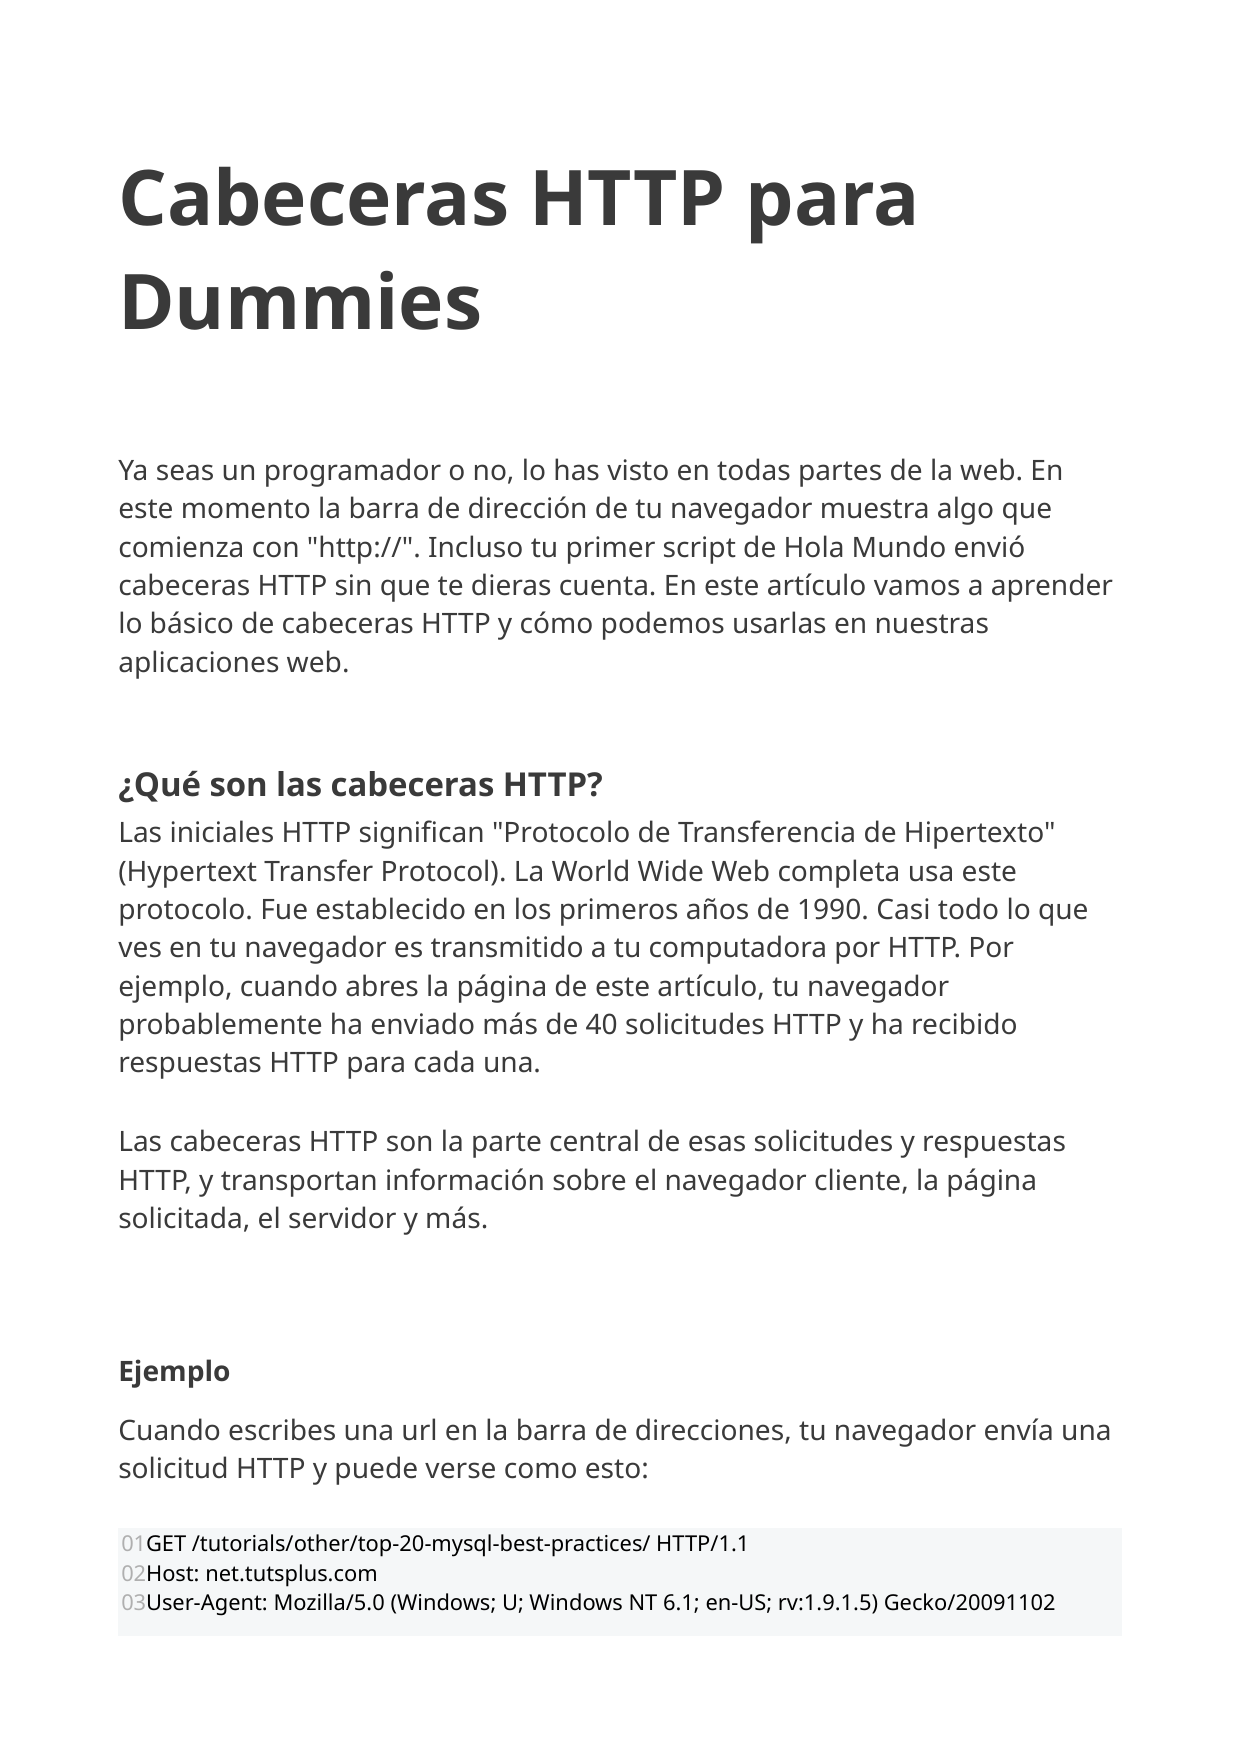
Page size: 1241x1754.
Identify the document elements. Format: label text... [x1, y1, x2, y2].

table_header 01 02 03 [118, 1528, 146, 1617]
text Ya seas un programador o no, lo has visto en todas partes de la web. En este momento la barra de dirección de tu navegador muestra algo que comienza con "http://". Incluso tu primer script de Hola Mundo envió cabeceras HTTP sin que te dieras cuenta. En este artículo vamos a aprender lo básico de cabeceras HTTP y cómo podemos usarlas en nuestras aplicaciones web. [118, 450, 1122, 680]
table_header GET /tutorials/other/top-20-mysql-best-practices/ HTTP/1.1 Host: net.tutsplus.com User-Agent: Mozilla/5.0 (Windows; U; Windows NT 6.1; en-US; rv:1.9.1.5) Gecko/20091102 [146, 1528, 1122, 1617]
subtitle Cabeceras HTTP para Dummies [118, 143, 1122, 352]
subtitle Ejemplo [118, 1352, 1122, 1390]
text Las cabeceras HTTP son la parte central de esas solicitudes y respuestas HTTP, y transportan información sobre el navegador cliente, la página solicitada, el servidor y más. [118, 1122, 1122, 1237]
text Las iniciales HTTP significan "Protocolo de Transferencia de Hipertexto" (Hypertext Transfer Protocol). La World Wide Web completa usa este protocolo. Fue establecido en los primeros años de 1990. Casi todo lo que ves en tu navegador es transmitido a tu computadora por HTTP. Por ejemplo, cuando abres la página de este artículo, tu navegador probablemente ha enviado más de 40 solicitudes HTTP y ha recibido respuestas HTTP para cada una. [118, 813, 1122, 1081]
text Cuando escribes una url en la barra de direcciones, tu navegador envía una solicitud HTTP y puede verse como esto: [118, 1410, 1122, 1487]
subtitle ¿Qué son las cabeceras HTTP? [118, 762, 1122, 806]
